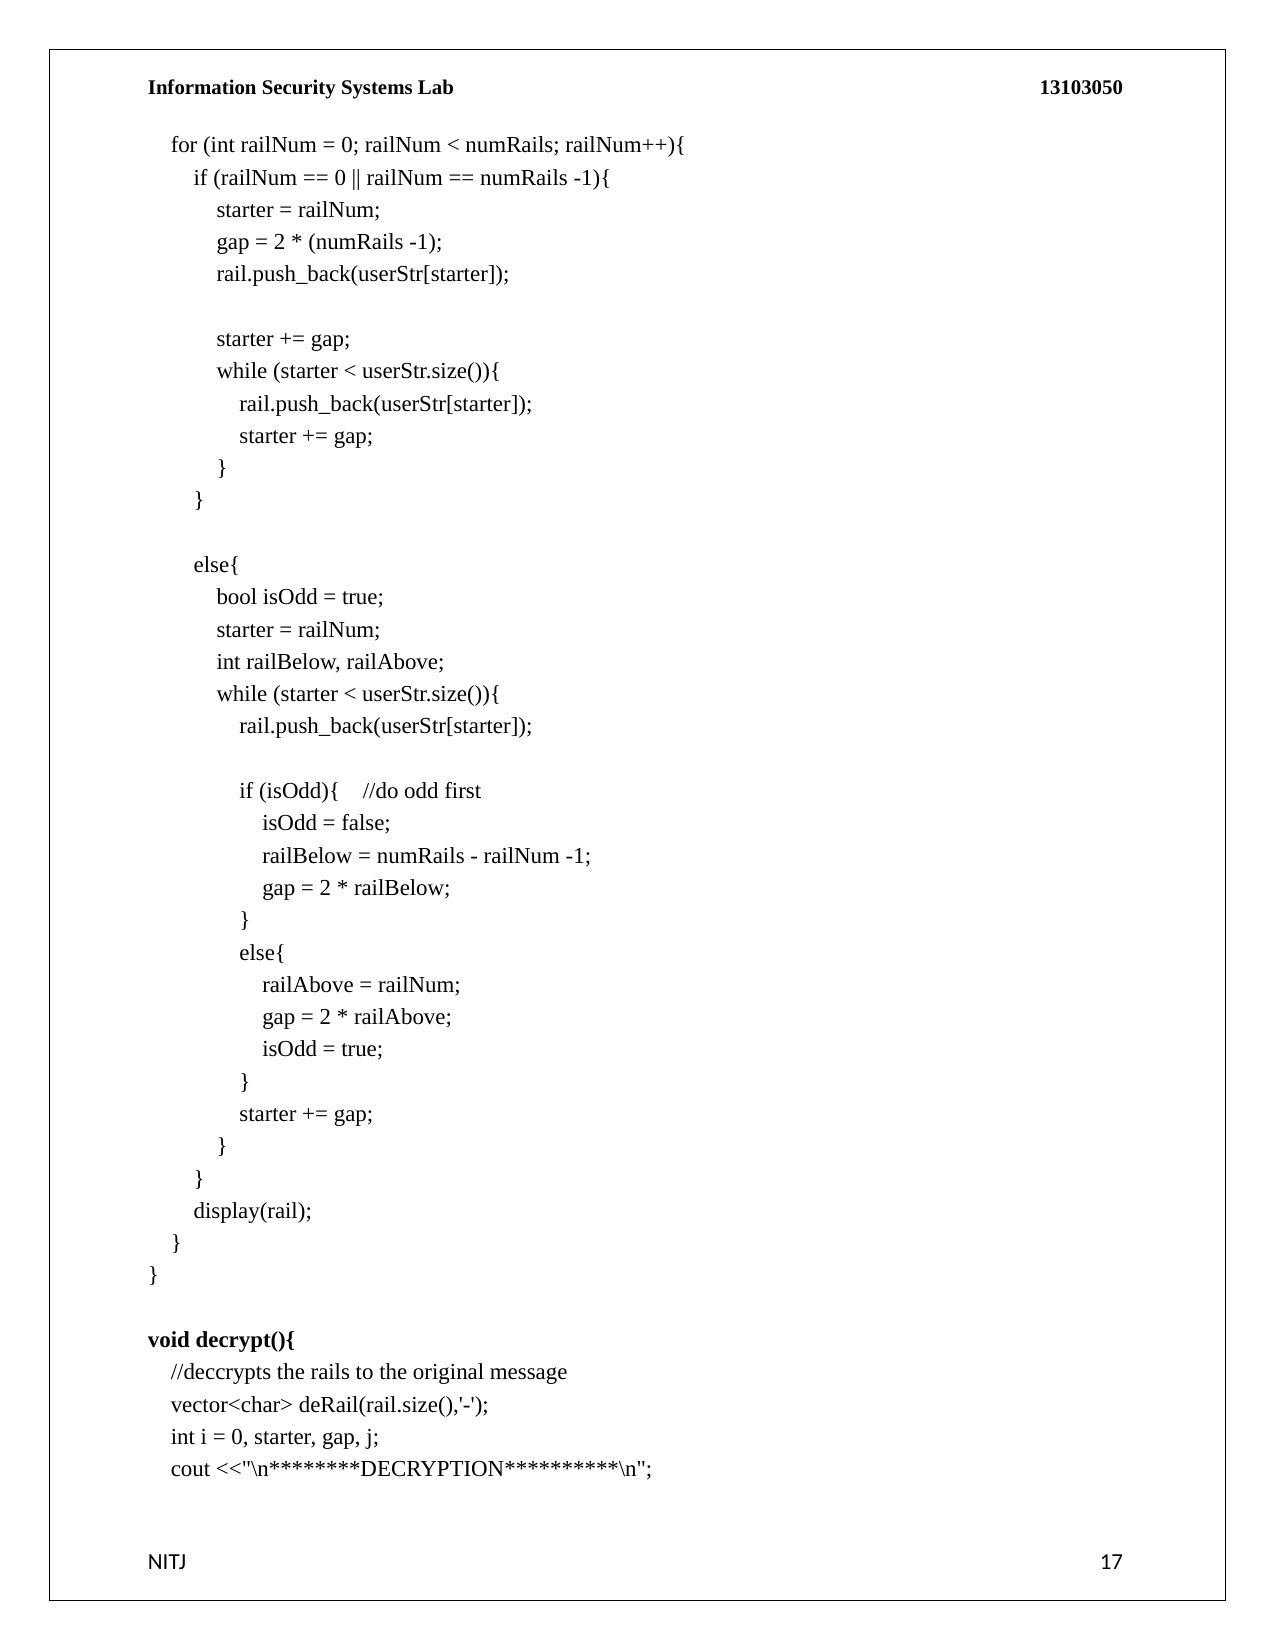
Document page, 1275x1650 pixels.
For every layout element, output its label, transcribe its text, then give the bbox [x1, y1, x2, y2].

text while (starter < userStr.size()){ [148, 357, 1169, 384]
text //deccrypts the rails to the original message [148, 1358, 1169, 1385]
text railBelow = numRails - railNum -1; [148, 842, 1169, 868]
text } [148, 1068, 1169, 1094]
text rail.push_back(userStr[starter]); [148, 261, 1169, 287]
text gap = 2 * (numRails -1); [148, 228, 1169, 254]
text vector<char> deRail(rail.size(),'-'); [148, 1391, 1169, 1417]
text else{ [148, 551, 1169, 577]
text int railBelow, railAbove; [148, 648, 1169, 674]
text starter = railNum; [148, 196, 1169, 222]
text void decrypt(){ [148, 1326, 1169, 1352]
text } [148, 487, 1169, 513]
text display(rail); [148, 1197, 1169, 1223]
text if (railNum == 0 || railNum == numRails -1){ [148, 164, 1169, 190]
text rail.push_back(userStr[starter]); [148, 713, 1169, 739]
text starter += gap; [148, 422, 1169, 448]
text cout <<"\n********DECRYPTION**********\n"; [148, 1455, 1169, 1482]
text gap = 2 * railBelow; [148, 874, 1169, 900]
text starter += gap; [148, 1100, 1169, 1126]
text railAbove = railNum; [148, 971, 1169, 997]
text } [148, 1229, 1169, 1256]
text while (starter < userStr.size()){ [148, 680, 1169, 707]
text int i = 0, starter, gap, j; [148, 1423, 1169, 1449]
text } [148, 906, 1169, 933]
text isOdd = false; [148, 809, 1169, 836]
text } [148, 1132, 1169, 1159]
text if (isOdd){ //do odd first [148, 777, 1169, 803]
text } [148, 1262, 1169, 1288]
text } [148, 454, 1169, 481]
text starter = railNum; [148, 616, 1169, 642]
text else{ [148, 939, 1169, 965]
text for (int railNum = 0; railNum < numRails; railNum++){ [148, 131, 1169, 158]
text } [148, 1165, 1169, 1191]
text rail.push_back(userStr[starter]); [148, 390, 1169, 416]
text bool isOdd = true; [148, 583, 1169, 610]
text starter += gap; [148, 325, 1169, 351]
text isOdd = true; [148, 1036, 1169, 1062]
text gap = 2 * railAbove; [148, 1003, 1169, 1029]
